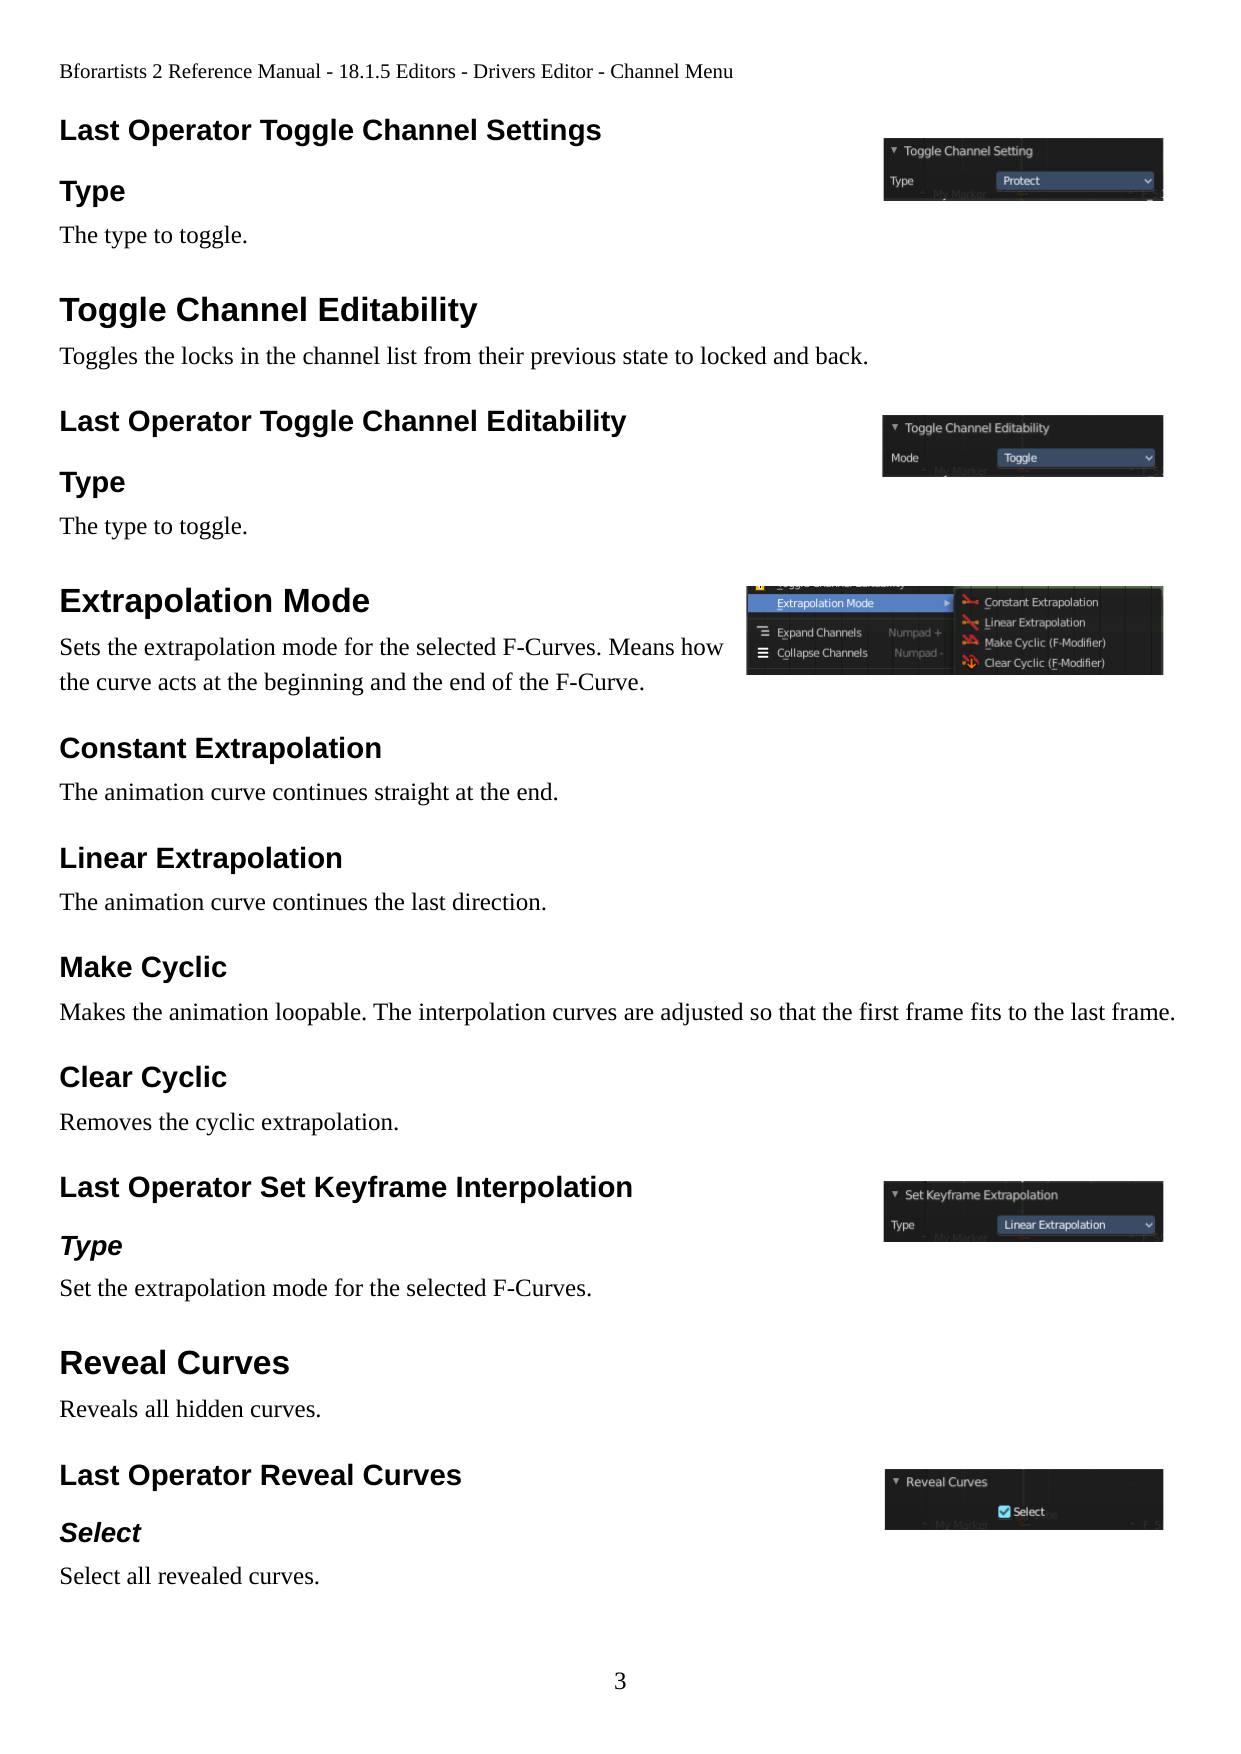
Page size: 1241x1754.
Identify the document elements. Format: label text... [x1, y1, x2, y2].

subtitle Extrapolation Mode [59, 581, 1181, 620]
subtitle Last Operator Toggle Channel Editability [59, 404, 1181, 438]
text The type to toggle. [59, 511, 1181, 540]
text Reveals all hidden curves. [59, 1394, 1181, 1423]
text Set the extrapolation mode for the selected F-Curves. [59, 1273, 1181, 1302]
text Removes the cyclic extrapolation. [59, 1107, 1181, 1135]
subtitle Reveal Curves [59, 1343, 1181, 1382]
text Select all revealed curves. [59, 1561, 1181, 1590]
picture [883, 138, 1164, 201]
text The animation curve continues the last direction. [59, 887, 1181, 916]
subtitle Last Operator Reveal Curves [59, 1458, 1181, 1492]
subtitle Make Cyclic [59, 950, 1181, 984]
picture [882, 415, 1164, 477]
subtitle Type [59, 465, 1181, 499]
subtitle Last Operator Set Keyframe Interpolation [59, 1170, 1181, 1204]
subtitle Last Operator Toggle Channel Settings [59, 113, 1181, 146]
subtitle Linear Extrapolation [59, 841, 1181, 874]
text Makes the animation loopable. The interpolation curves are adjusted so that the first frame fits to the last frame. [59, 997, 1181, 1025]
picture [746, 586, 1164, 675]
text The type to toggle. [59, 220, 1181, 248]
subtitle Clear Cyclic [59, 1060, 1181, 1094]
text Sets the extrapolation mode for the selected F-Curves. Means how the curve acts at the beginning and the end of the F-Curve. [59, 632, 1181, 696]
picture [883, 1181, 1164, 1242]
subtitle Toggle Channel Editability [59, 289, 1181, 328]
text The animation curve continues straight at the end. [59, 777, 1181, 806]
text Toggles the locks in the channel list from their previous state to locked and back. [59, 341, 1181, 369]
subtitle Constant Extrapolation [59, 731, 1181, 764]
subtitle Type [59, 173, 1181, 207]
picture [884, 1469, 1164, 1530]
subtitle Select [59, 1517, 1181, 1549]
subtitle Type [59, 1229, 1181, 1261]
